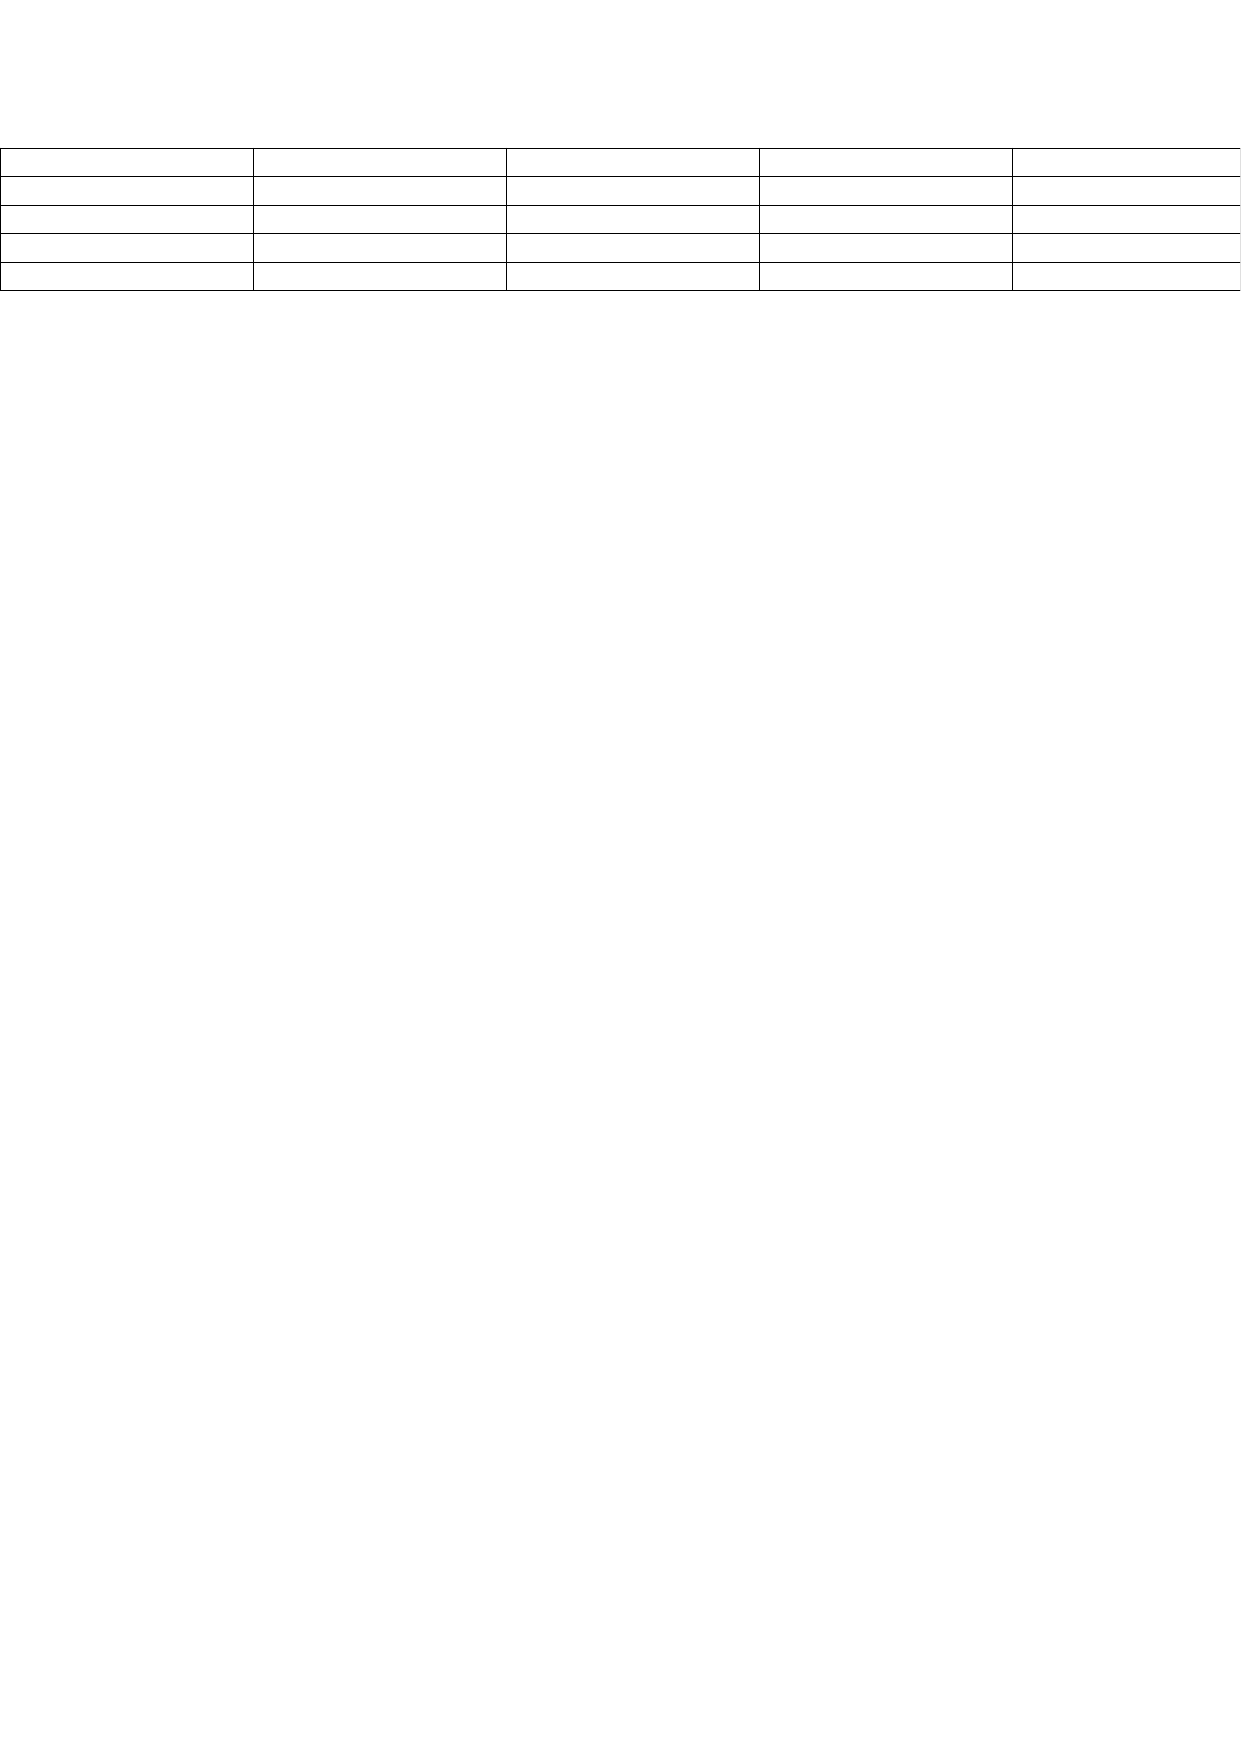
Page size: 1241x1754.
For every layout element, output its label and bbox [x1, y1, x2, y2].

table_cell [507, 206, 759, 233]
table_cell [507, 149, 759, 176]
table_cell [1013, 149, 1240, 176]
table_cell [760, 263, 1012, 290]
table_cell [1, 206, 253, 233]
table_cell [760, 177, 1012, 205]
table_cell [1, 149, 253, 176]
table_cell [1013, 206, 1240, 233]
table_cell [1, 234, 253, 262]
table_cell [1, 263, 253, 290]
table_cell [1013, 234, 1240, 262]
table_cell [507, 177, 759, 205]
table_cell [507, 263, 759, 290]
table_cell [760, 149, 1012, 176]
table_cell [760, 234, 1012, 262]
table_cell [254, 234, 506, 262]
table_cell [760, 206, 1012, 233]
table_cell [254, 177, 506, 205]
table_cell [1, 177, 253, 205]
table_cell [507, 234, 759, 262]
table_cell [254, 206, 506, 233]
table_cell [254, 263, 506, 290]
table_cell [254, 149, 506, 176]
table_cell [1013, 263, 1240, 290]
table_cell [1013, 177, 1240, 205]
